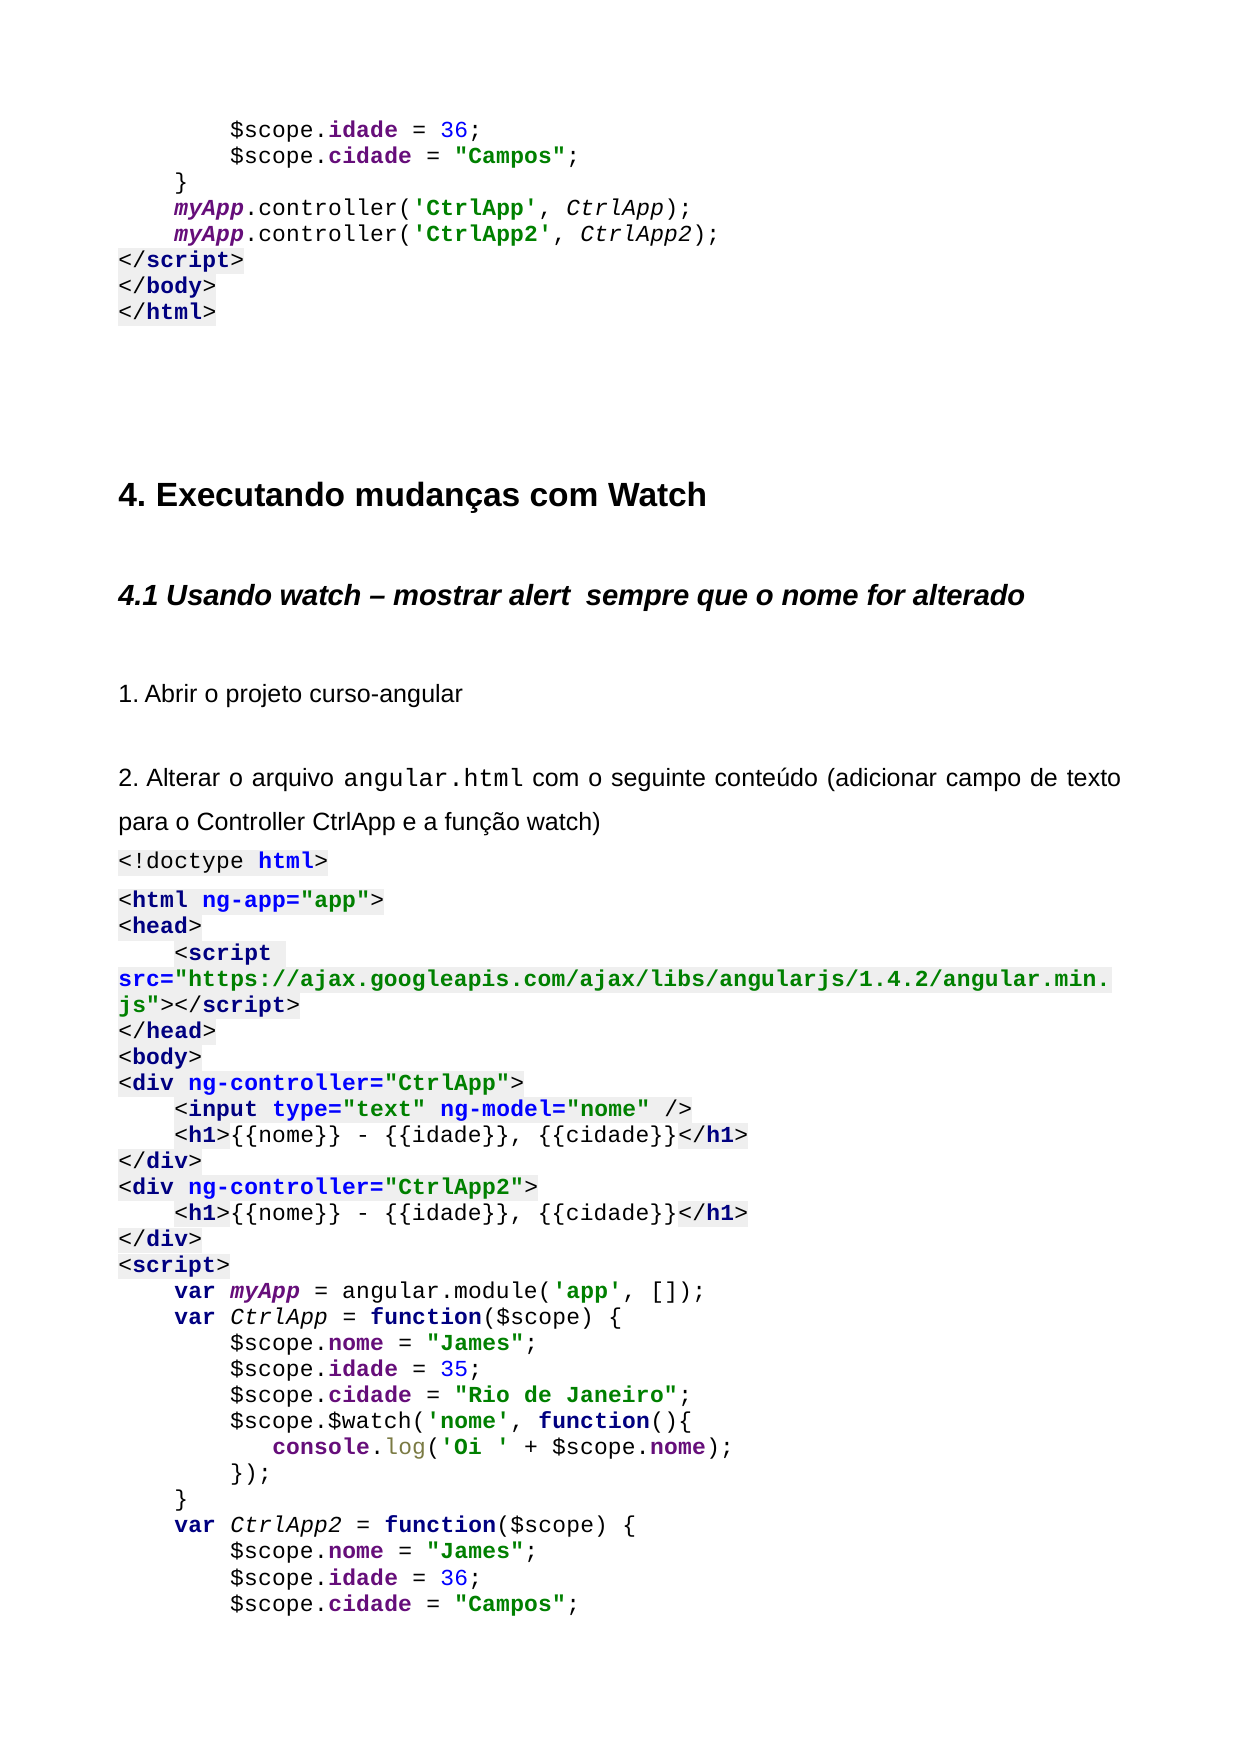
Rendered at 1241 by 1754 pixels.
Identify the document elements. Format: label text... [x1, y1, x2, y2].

text $scope.$watch('nome', function(){ [118, 1410, 1122, 1436]
text <!doctype html> [118, 850, 1122, 876]
text 2. Alterar o arquivo angular.html com o seguinte conteúdo (adicionar campo de texto para o Controller CtrlApp e a função watch) [118, 764, 1122, 836]
text </head> [118, 1019, 1122, 1045]
text </div> [118, 1227, 1122, 1253]
text var myApp = angular.module('app', []); [118, 1279, 1122, 1306]
text <body> [118, 1045, 1122, 1071]
text console.log('Oi ' + $scope.nome); [118, 1436, 1122, 1462]
text $scope.cidade = "Campos"; [118, 144, 1122, 170]
text <h1>{{nome}} - {{idade}}, {{cidade}}</h1> [118, 1123, 1122, 1149]
text $scope.cidade = "Rio de Janeiro"; [118, 1384, 1122, 1410]
text var CtrlApp = function($scope) { [118, 1306, 1122, 1332]
text </body> [118, 274, 1122, 300]
text } [118, 170, 1122, 196]
text <div ng-controller="CtrlApp"> [118, 1071, 1122, 1097]
text <script src="https://ajax.googleapis.com/ajax/libs/angularjs/1.4.2/angular.min.js"></script> [118, 941, 1122, 1019]
text <div ng-controller="CtrlApp2"> [118, 1175, 1122, 1201]
text </html> [118, 300, 1122, 326]
text $scope.nome = "James"; [118, 1332, 1122, 1358]
text myApp.controller('CtrlApp', CtrlApp); [118, 196, 1122, 222]
text </div> [118, 1149, 1122, 1175]
text var CtrlApp2 = function($scope) { [118, 1514, 1122, 1540]
text <input type="text" ng-model="nome" /> [118, 1097, 1122, 1123]
text } [118, 1488, 1122, 1514]
subtitle 4.1 Usando watch – mostrar alert sempre que o nome for alterado [118, 579, 1122, 611]
text $scope.idade = 35; [118, 1358, 1122, 1384]
text <script> [118, 1253, 1122, 1279]
text <html ng-app="app"> [118, 889, 1122, 915]
text myApp.controller('CtrlApp2', CtrlApp2); [118, 222, 1122, 248]
text $scope.nome = "James"; [118, 1540, 1122, 1566]
text <h1>{{nome}} - {{idade}}, {{cidade}}</h1> [118, 1201, 1122, 1227]
text $scope.cidade = "Campos"; [118, 1592, 1122, 1618]
subtitle 4. Executando mudanças com Watch [118, 476, 1122, 513]
text $scope.idade = 36; [118, 1566, 1122, 1592]
text 1. Abrir o projeto curso-angular [118, 680, 1122, 708]
text </script> [118, 248, 1122, 274]
text }); [118, 1462, 1122, 1488]
text <head> [118, 915, 1122, 941]
text $scope.idade = 36; [118, 118, 1122, 144]
